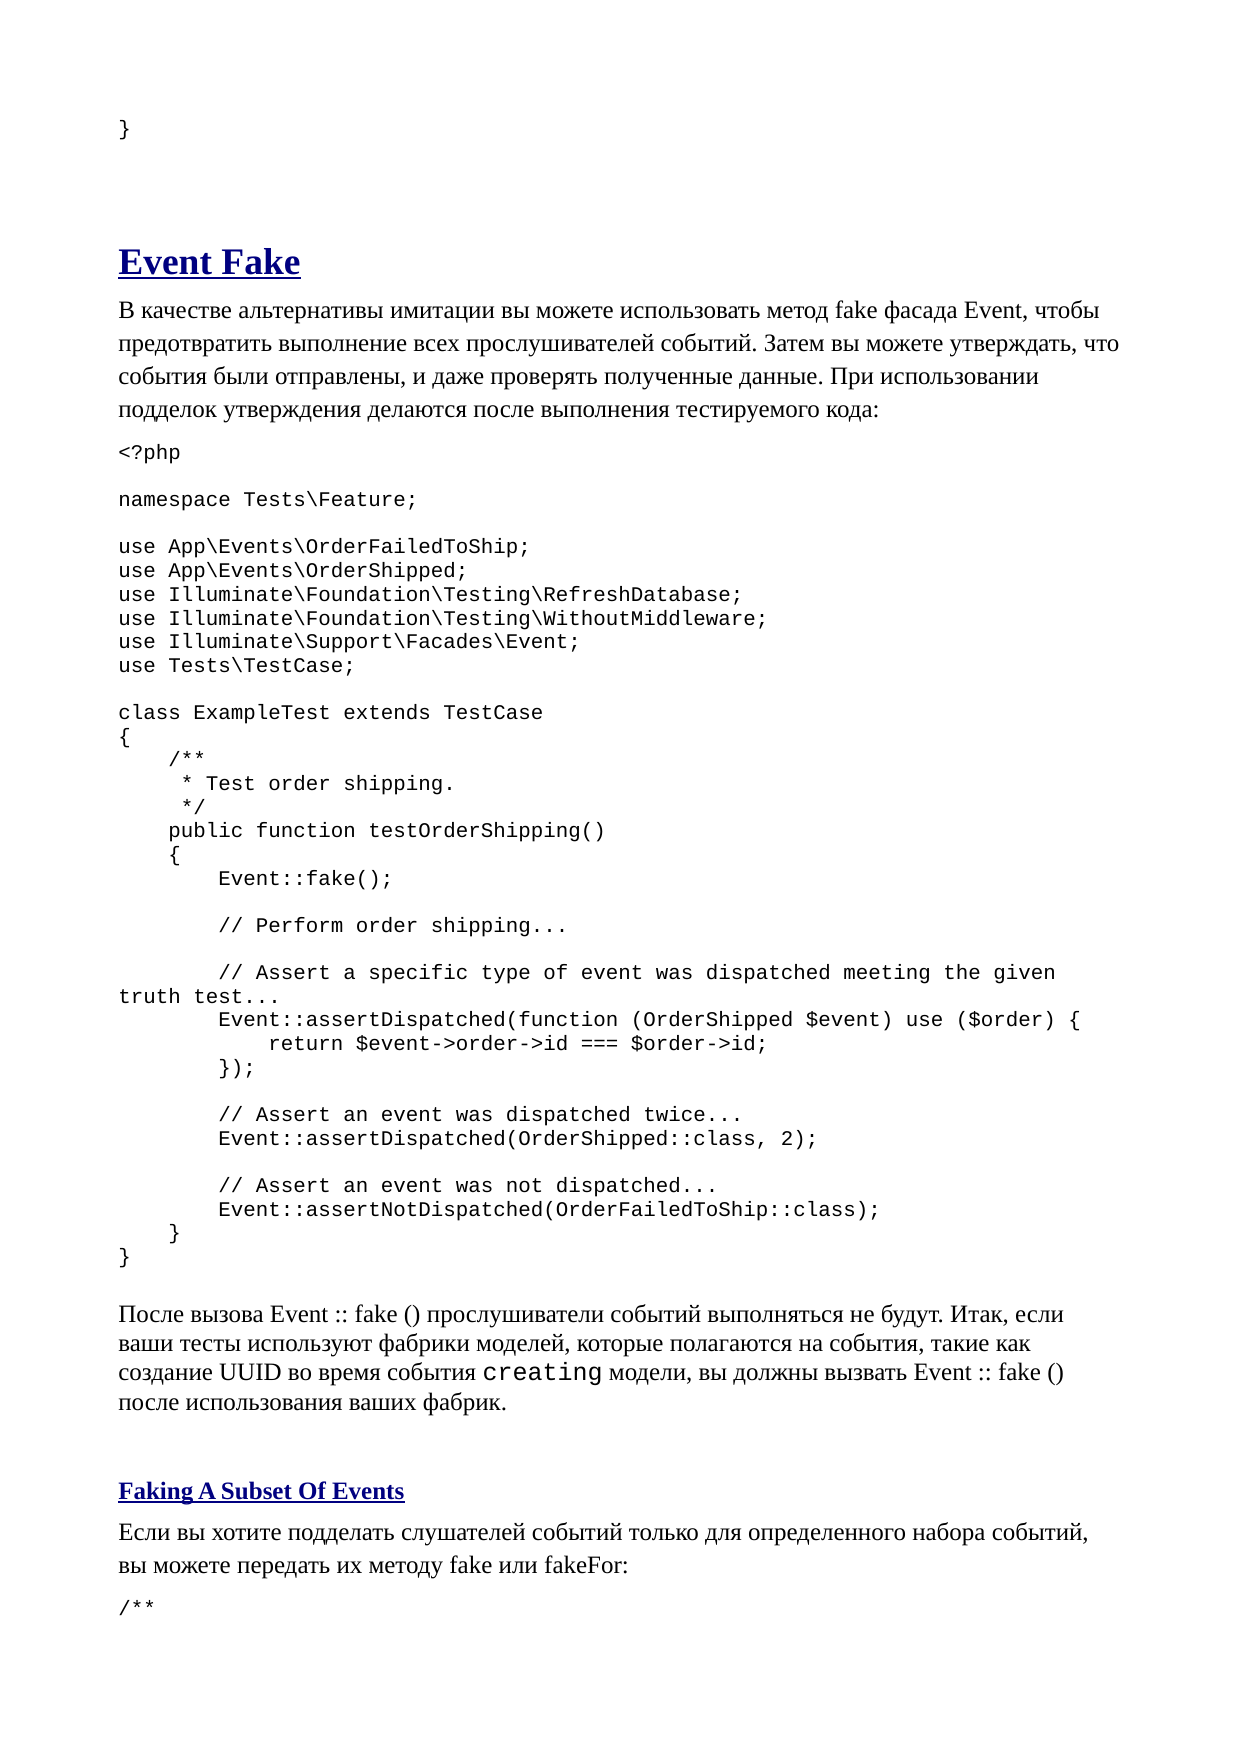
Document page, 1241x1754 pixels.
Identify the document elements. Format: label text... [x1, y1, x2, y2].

text } [118, 1246, 1122, 1269]
subtitle Event Fake [118, 240, 1122, 283]
text use Illuminate\Foundation\Testing\WithoutMiddleware; [118, 607, 1122, 631]
text Event::assertDispatched(function (OrderShipped $event) use ($order) { [118, 1009, 1122, 1033]
text use App\Events\OrderFailedToShip; [118, 537, 1122, 560]
text // Assert an event was not dispatched... [118, 1175, 1122, 1199]
text use Illuminate\Foundation\Testing\RefreshDatabase; [118, 584, 1122, 607]
text use Illuminate\Support\Facades\Event; [118, 631, 1122, 655]
text */ [118, 797, 1122, 820]
text { [118, 726, 1122, 749]
text public function testOrderShipping() [118, 820, 1122, 844]
text * Test order shipping. [118, 773, 1122, 797]
subtitle Faking A Subset Of Events [118, 1476, 1122, 1505]
text use Tests\TestCase; [118, 655, 1122, 678]
text Event::assertNotDispatched(OrderFailedToShip::class); [118, 1199, 1122, 1222]
text Event::assertDispatched(OrderShipped::class, 2); [118, 1128, 1122, 1151]
text Event::fake(); [118, 868, 1122, 891]
text }); [118, 1057, 1122, 1080]
text /** [118, 749, 1122, 773]
text // Perform order shipping... [118, 915, 1122, 938]
text return $event->order->id === $order->id; [118, 1033, 1122, 1057]
text use App\Events\OrderShipped; [118, 560, 1122, 584]
text /** [118, 1598, 1122, 1622]
text } [118, 1222, 1122, 1246]
text } [118, 118, 1122, 142]
text В качестве альтернативы имитации вы можете использовать метод fake фасада Event, чтобы предотвратить выполнение всех прослушивателей событий. Затем вы можете утверждать, что события были отправлены, и даже проверять полученные данные. При использовании подделок утверждения делаются после выполнения тестируемого кода: [118, 295, 1122, 423]
text { [118, 844, 1122, 868]
text namespace Tests\Feature; [118, 489, 1122, 513]
text // Assert an event was dispatched twice... [118, 1104, 1122, 1128]
text class ExampleTest extends TestCase [118, 702, 1122, 726]
text // Assert a specific type of event was dispatched meeting the given truth test... [118, 962, 1122, 1009]
text После вызова Event :: fake () прослушиватели событий выполняться не будут. Итак, если ваши тесты используют фабрики моделей, которые полагаются на события, такие как создание UUID во время события creating модели, вы должны вызвать Event :: fake () после использования ваших фабрик. [118, 1299, 1122, 1416]
text <?php [118, 442, 1122, 466]
text Если вы хотите подделать слушателей событий только для определенного набора событий, вы можете передать их методу fake или fakeFor: [118, 1517, 1122, 1579]
